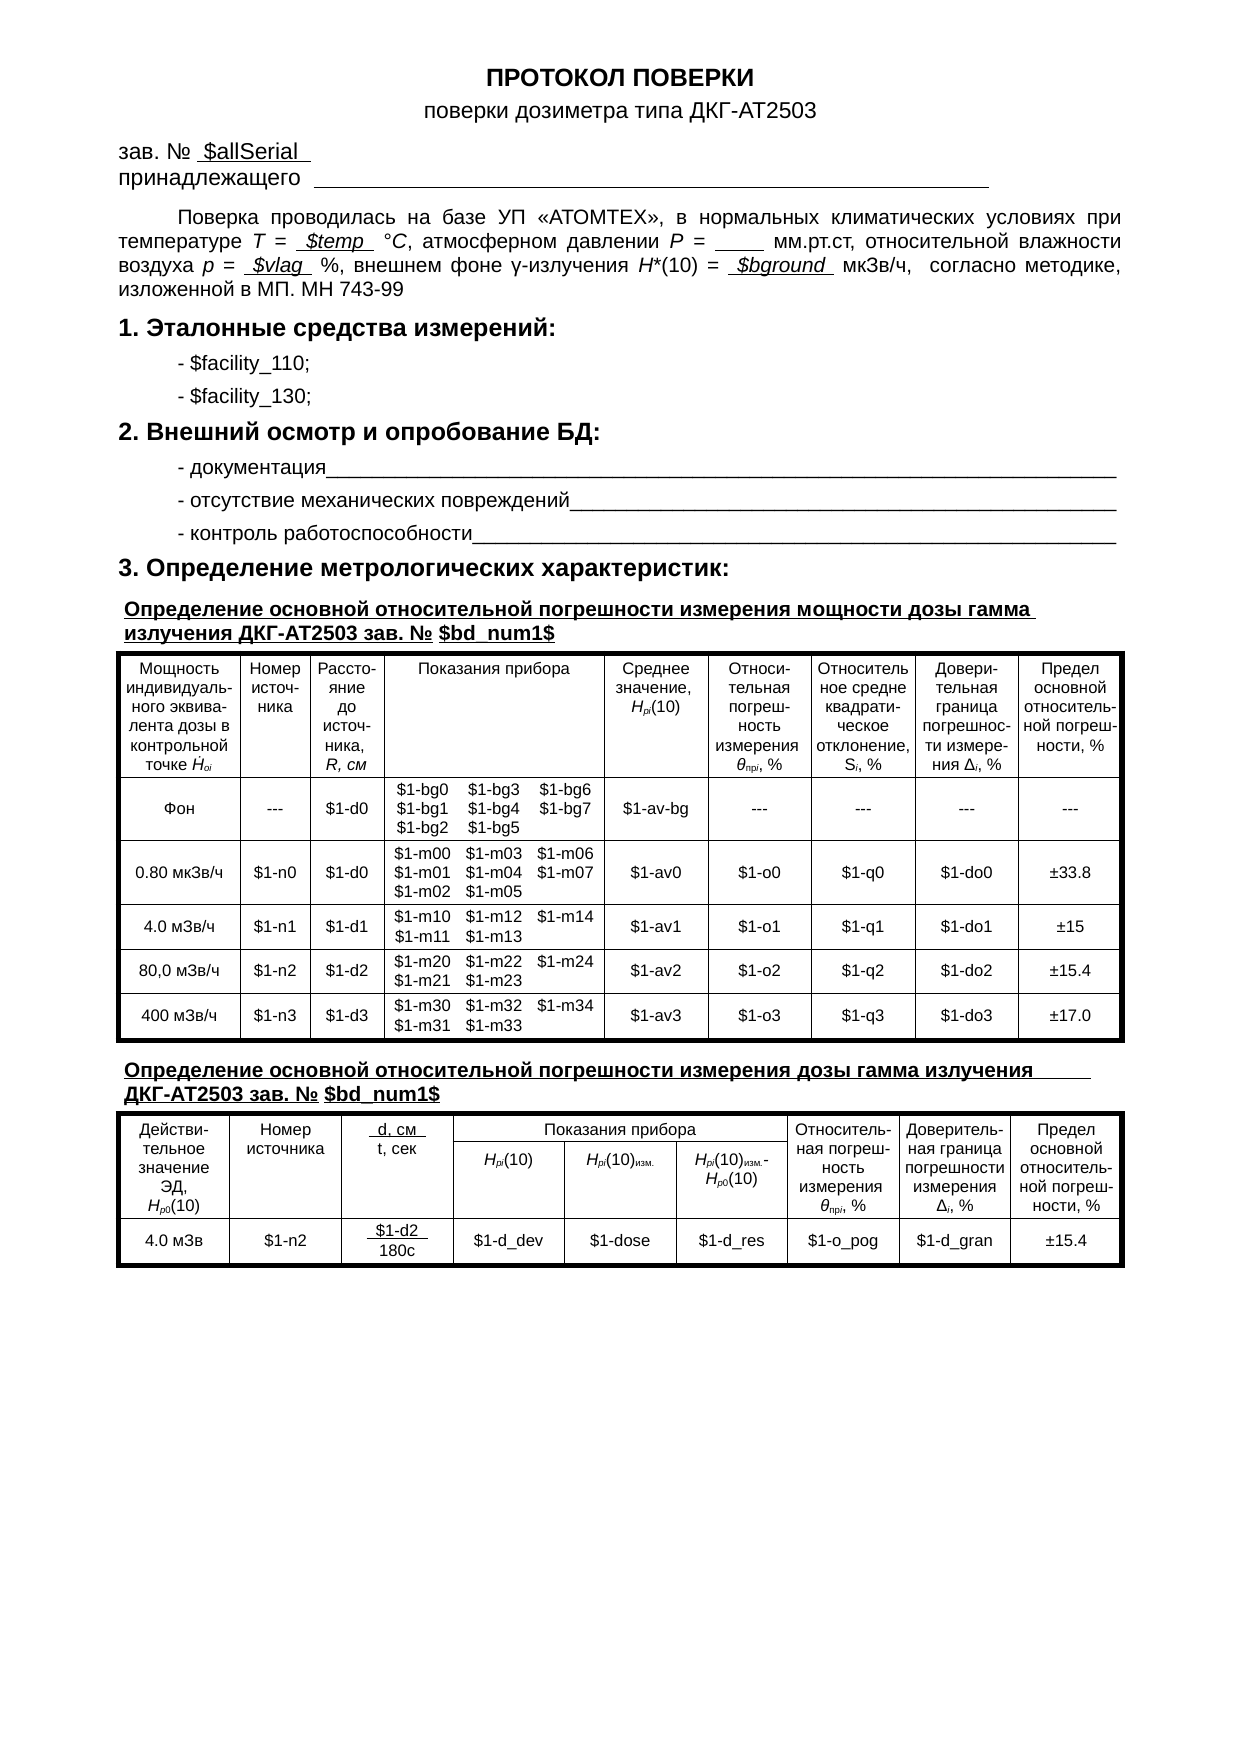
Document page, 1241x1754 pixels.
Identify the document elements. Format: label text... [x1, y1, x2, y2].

table_cell $1-m30 $1-m31 $1-m32 $1-m33 $1-m34 [385, 994, 604, 1037]
table_cell --- [709, 778, 811, 840]
table_cell $1-d3 [311, 994, 384, 1037]
table_cell $1-av3 [605, 994, 708, 1037]
table_cell Среднее значение, Hpi(10) [605, 656, 708, 777]
table_cell $1-m20 $1-m21 $1-m22 $1-m23 $1-m24 [385, 950, 604, 993]
text 2. Внешний осмотр и опробование БД: [118, 417, 1122, 446]
table_cell $1-n2 [241, 950, 310, 993]
table_cell $1-d2 180c [342, 1219, 453, 1263]
text - контроль работоспособности [118, 521, 1122, 544]
table_cell $1-av2 [605, 950, 708, 993]
table_cell 400 мЗв/ч [121, 994, 240, 1037]
table_cell $1-do1 [916, 905, 1018, 948]
table_cell $1-d_gran [900, 1219, 1010, 1263]
table_cell $1-do2 [916, 950, 1018, 993]
table_cell $1-n3 [241, 994, 310, 1037]
table_cell $1-m10 $1-m11 $1-m12 $1-m13 $1-m14 [385, 905, 604, 948]
table_cell Hpi(10) [454, 1142, 564, 1218]
table_cell $1-n2 [230, 1219, 341, 1263]
table_cell Показания прибора [385, 656, 604, 777]
table_cell $1-q0 [812, 841, 915, 904]
table_cell ±33.8 [1019, 841, 1119, 904]
table_cell Номер источ-ника [241, 656, 310, 777]
table_cell 0.80 мкЗв/ч [121, 841, 240, 904]
text - документация [118, 455, 1122, 479]
table_cell $1-o2 [709, 950, 811, 993]
table_cell $1-av0 [605, 841, 708, 904]
table_cell Hpi(10)изм. [565, 1142, 676, 1218]
table_cell Предел основной относитель-ной погреш-ности, % [1019, 656, 1119, 777]
table_cell ±15 [1019, 905, 1119, 948]
table_cell --- [812, 778, 915, 840]
table_cell Относитель-ная погреш-ность измерения θпрi, % [788, 1116, 899, 1218]
table_cell 80,0 мЗв/ч [121, 950, 240, 993]
table_cell Предел основной относитель-ной погреш-ности, % [1011, 1116, 1119, 1218]
table_cell --- [916, 778, 1018, 840]
table_cell $1-q2 [812, 950, 915, 993]
table_cell $1-d1 [311, 905, 384, 948]
table_cell $1-o_pog [788, 1219, 899, 1263]
text - $facility_130; [118, 384, 1122, 408]
table_cell $1-d_res [677, 1219, 787, 1263]
table_cell $1-o3 [709, 994, 811, 1037]
table_cell Мощность индивидуаль-ного эквива-лента дозы в контрольной точке Ḣoi [121, 656, 240, 777]
table_cell Номер источника [230, 1116, 341, 1218]
table_cell $1-bg0 $1-bg1 $1-bg2 $1-bg3 $1-bg4 $1-bg5 $1-bg6 $1-bg7 [385, 778, 604, 840]
table_cell Относи-тельная погреш-ность измерения θпрi, % [709, 656, 811, 777]
table_cell Показания прибора [454, 1116, 787, 1141]
table_cell Относительное средне квадрати-ческое отклонение, Si, % [812, 656, 915, 777]
text - $facility_110; [118, 351, 1122, 375]
table_cell $1-av-bg [605, 778, 708, 840]
text принадлежащего . . [118, 164, 1122, 191]
table_cell d, см t, сек [342, 1116, 453, 1218]
table_cell $1-dose [565, 1219, 676, 1263]
table_cell $1-q3 [812, 994, 915, 1037]
table_cell $1-o0 [709, 841, 811, 904]
table_cell ±17.0 [1019, 994, 1119, 1037]
text Поверка проводилась на базе УП «АТОМТЕХ», в нормальных климатических условиях при температуре Т = $temp °С, атмосферном давлении Р = мм.рт.ст, относительной влажности воздуха р = $vlag %, внешнем фоне γ-излучения H*(10) = $bground мкЗв/ч, согласно методике, изложенной в МП. МН 743-99 [118, 205, 1122, 301]
table_cell $1-do3 [916, 994, 1018, 1037]
table_cell --- [241, 778, 310, 840]
table_header Определение основной относительной погрешности измерения мощности дозы гамма излучения ДКГ-АТ2503 зав. № $bd_num1$ [118, 582, 1122, 651]
table_cell $1-o1 [709, 905, 811, 948]
text 3. Определение метрологических характеристик: [118, 553, 1122, 582]
table_cell $1-n0 [241, 841, 310, 904]
table_cell $1-av1 [605, 905, 708, 948]
table_cell ±15.4 [1011, 1219, 1119, 1263]
text зав. № $allSerial . [118, 138, 1122, 164]
table_cell $1-do0 [916, 841, 1018, 904]
table_cell Рассто-яние до источ-ника, R, см [311, 656, 384, 777]
table_cell Hpi(10)изм.-Hp0(10) [677, 1142, 787, 1218]
table_cell Доверитель-ная граница погрешности измерения Δi, % [900, 1116, 1010, 1218]
text - отсутствие механических повреждений [118, 488, 1122, 512]
table_cell $1-d0 [311, 778, 384, 840]
table_cell 4.0 мЗв/ч [121, 905, 240, 948]
table_cell Фон [121, 778, 240, 840]
text ПРОТОКОЛ ПОВЕРКИ [118, 62, 1122, 91]
table_cell $1-n1 [241, 905, 310, 948]
table_header Определение основной относительной погрешности измерения дозы гамма излучения ДКГ-АТ2503 зав. № $bd_num1$ [118, 1043, 1122, 1111]
table_cell $1-d2 [311, 950, 384, 993]
table_cell $1-m00 $1-m01 $1-m02 $1-m03 $1-m04 $1-m05 $1-m06 $1-m07 [385, 841, 604, 904]
table_cell $1-d_dev [454, 1219, 564, 1263]
table_cell $1-d0 [311, 841, 384, 904]
table_cell Довери-тельная граница погрешнос-ти измере-ния Δi, % [916, 656, 1018, 777]
table_cell Действи-тельное значение ЭД, Hp0(10) [121, 1116, 229, 1218]
text 1. Эталонные средства измерений: [118, 313, 1122, 342]
table_cell --- [1019, 778, 1119, 840]
table_cell $1-q1 [812, 905, 915, 948]
table_cell ±15.4 [1019, 950, 1119, 993]
text поверки дозиметра типа ДКГ-АТ2503 [118, 97, 1122, 124]
table_cell 4.0 мЗв [121, 1219, 229, 1263]
